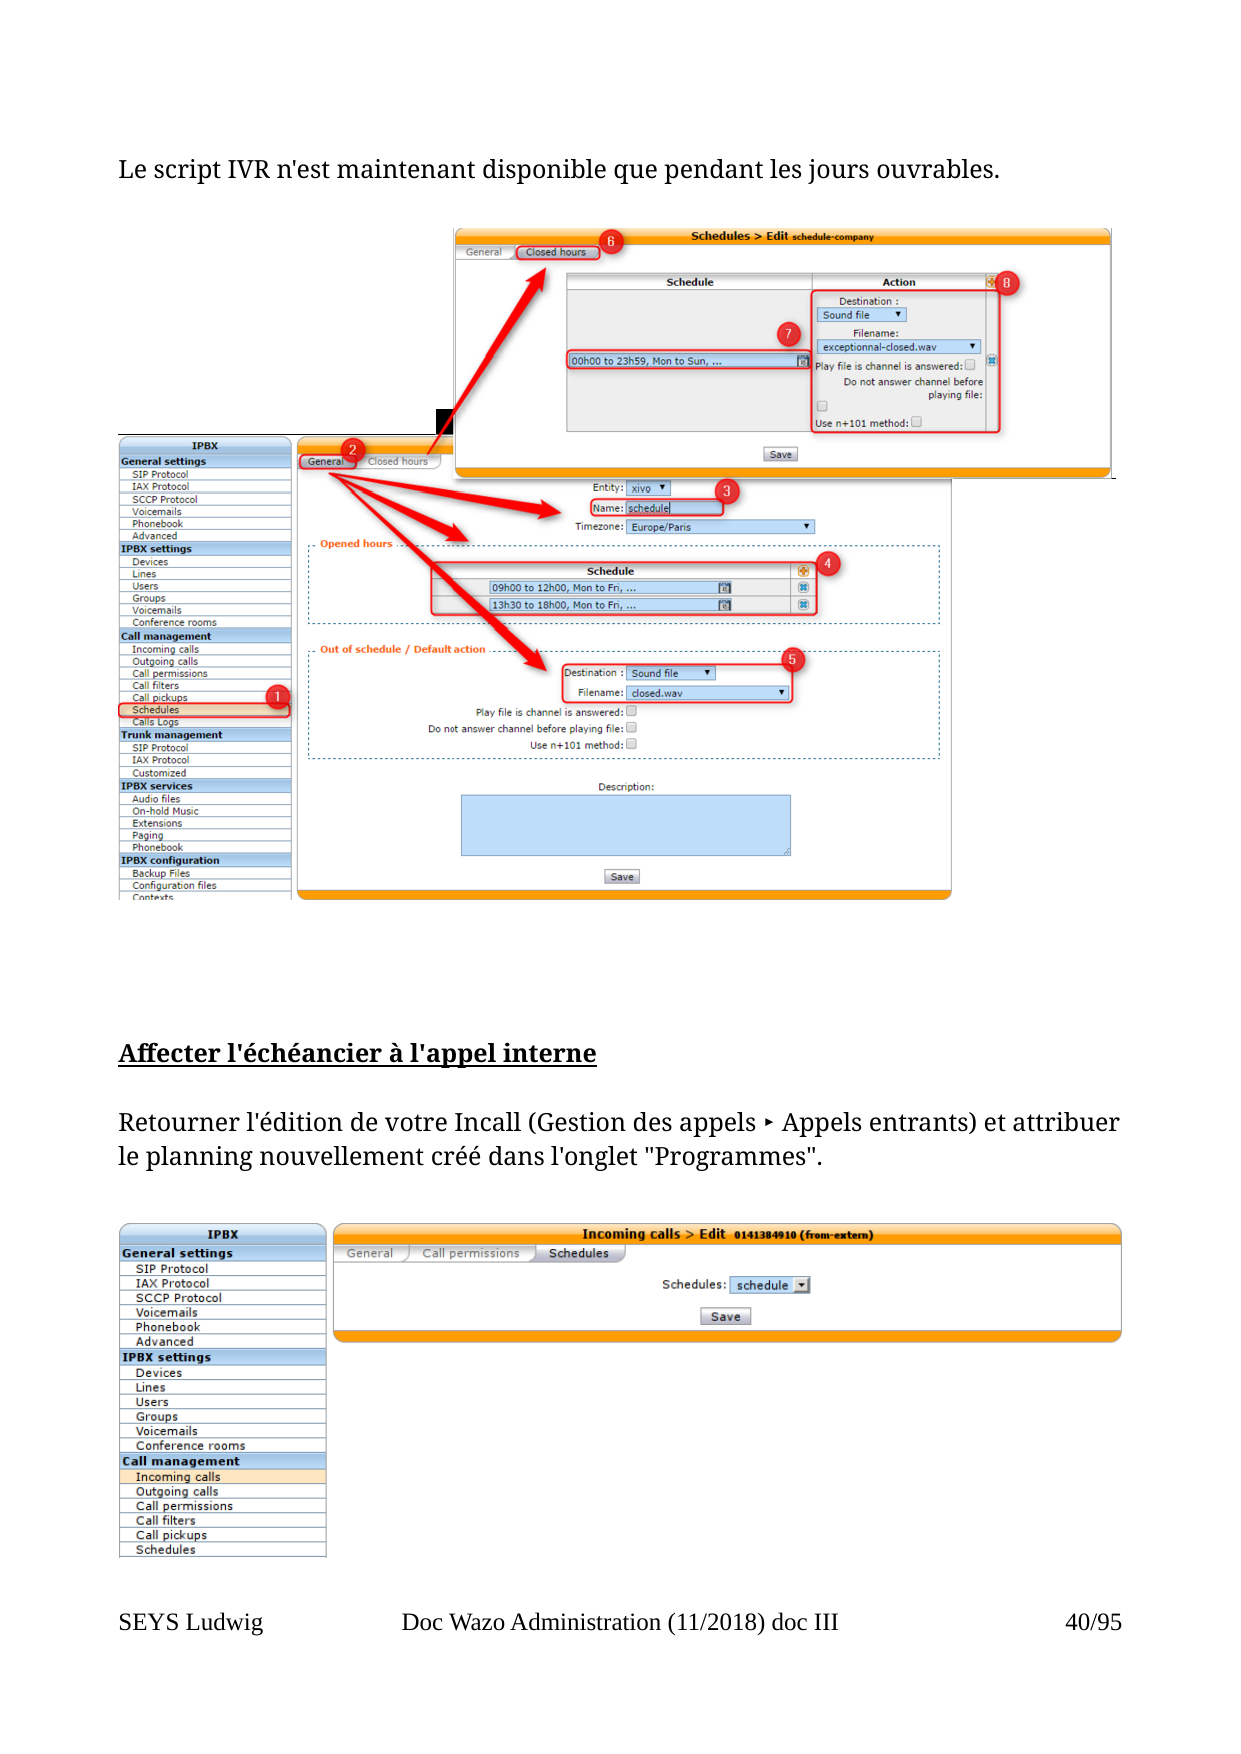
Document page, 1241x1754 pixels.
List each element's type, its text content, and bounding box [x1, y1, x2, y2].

text Le script IVR n'est maintenant disponible que pendant les jours ouvrables. [118, 152, 1122, 186]
text Affecter l'échéancier à l'appel interne [118, 1036, 1122, 1070]
text Retourner l'édition de votre Incall (Gestion des appels ‣ Appels entrants) et attribuer le planning nouvellement créé dans l'onglet "Programmes". [118, 1104, 1122, 1172]
picture [118, 1222, 1123, 1558]
